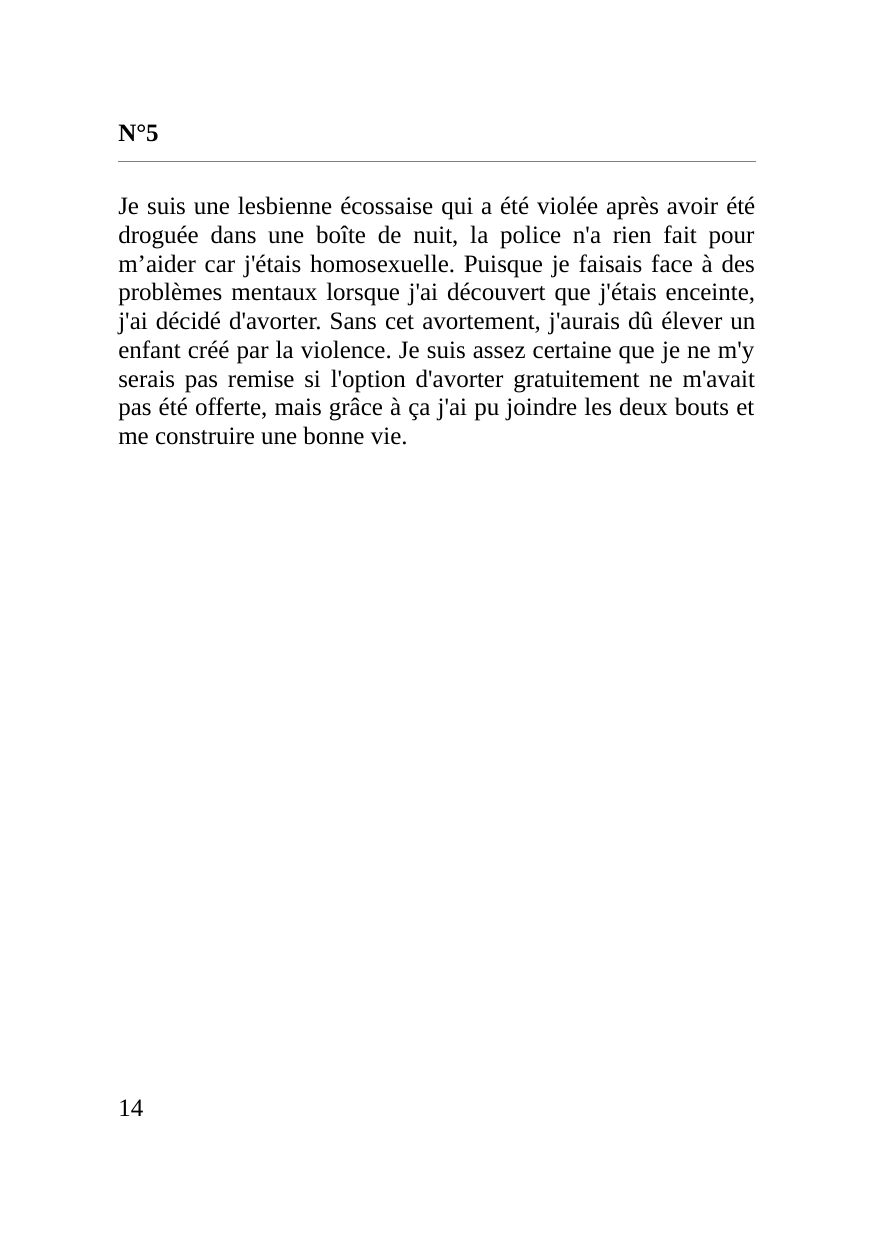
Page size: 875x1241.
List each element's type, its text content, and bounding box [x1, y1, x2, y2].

text Je suis une lesbienne écossaise qui a été violée après avoir été droguée dans une boîte de nuit, la police n'a rien fait pour m’aider car j'étais homosexuelle. Puisque je faisais face à des problèmes mentaux lorsque j'ai découvert que j'étais enceinte, j'ai décidé d'avorter. Sans cet avortement, j'aurais dû élever un enfant créé par la violence. Je suis assez certaine que je ne m'y serais pas remise si l'option d'avorter gratuitement ne m'avait pas été offerte, mais grâce à ça j'ai pu joindre les deux bouts et me construire une bonne vie. [118, 191, 756, 450]
text N°5 [118, 118, 756, 147]
